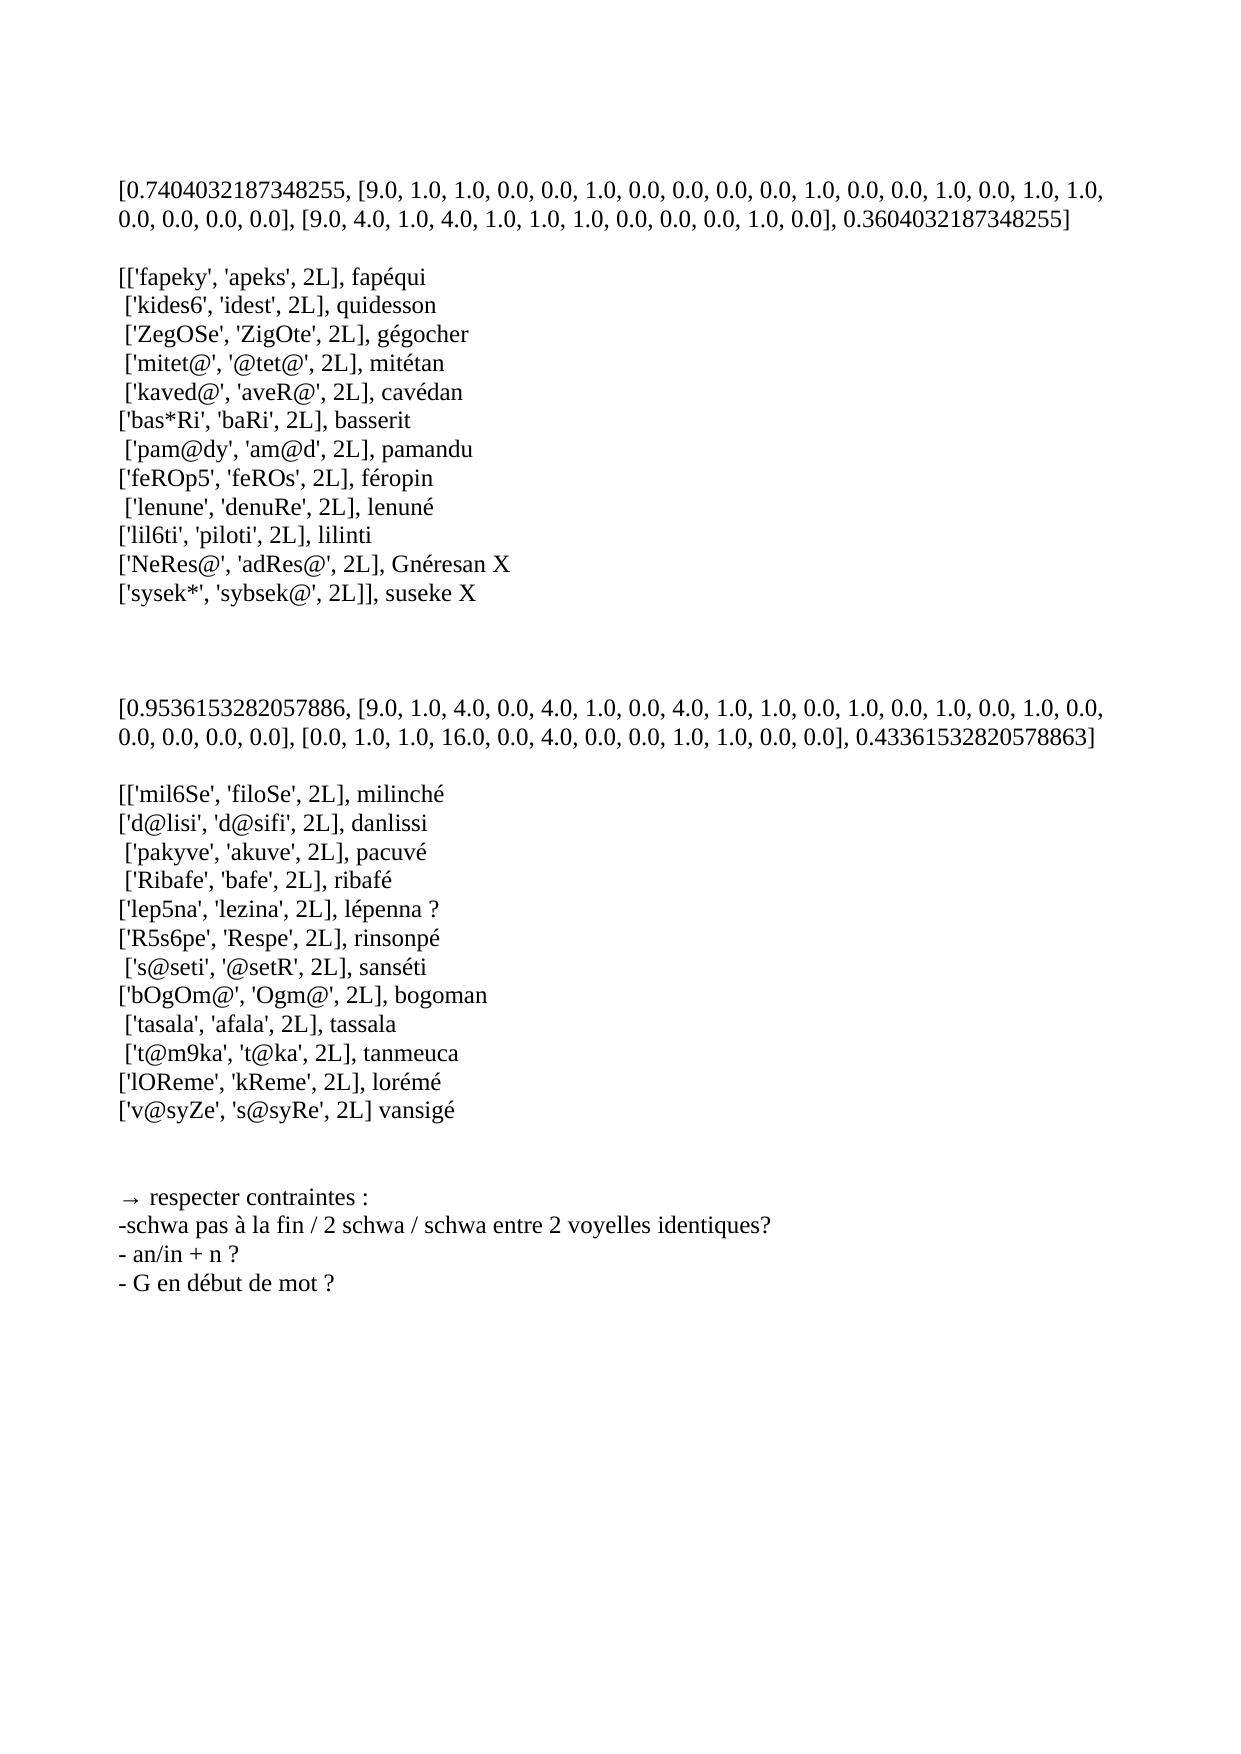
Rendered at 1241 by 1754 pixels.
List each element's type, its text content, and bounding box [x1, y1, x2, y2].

text ['bas*Ri', 'baRi', 2L], basserit [118, 406, 1122, 434]
text [['mil6Se', 'filoSe', 2L], milinché [118, 779, 1122, 808]
text ['kides6', 'idest', 2L], quidesson [118, 291, 1122, 319]
text ['sysek*', 'sybsek@', 2L]], suseke X [118, 578, 1122, 607]
text -schwa pas à la fin / 2 schwa / schwa entre 2 voyelles identiques? [118, 1211, 1122, 1239]
text ['pam@dy', 'am@d', 2L], pamandu [118, 434, 1122, 463]
text ['s@seti', '@setR', 2L], sanséti [118, 952, 1122, 981]
text - G en début de mot ? [118, 1268, 1122, 1297]
text ['d@lisi', 'd@sifi', 2L], danlissi [118, 808, 1122, 837]
text - an/in + n ? [118, 1239, 1122, 1268]
text [['fapeky', 'apeks', 2L], fapéqui [118, 262, 1122, 291]
text ['t@m9ka', 't@ka', 2L], tanmeuca [118, 1038, 1122, 1067]
text ['lep5na', 'lezina', 2L], lépenna ? [118, 894, 1122, 923]
text ['Ribafe', 'bafe', 2L], ribafé [118, 866, 1122, 894]
text [0.9536153282057886, [9.0, 1.0, 4.0, 0.0, 4.0, 1.0, 0.0, 4.0, 1.0, 1.0, 0.0, 1.0, 0.0, 1.0, 0.0, 1.0, 0.0, 0.0, 0.0, 0.0, 0.0], [0.0, 1.0, 1.0, 16.0, 0.0, 4.0, 0.0, 0.0, 1.0, 1.0, 0.0, 0.0], 0.43361532820578863] [118, 693, 1122, 751]
text ['NeRes@', 'adRes@', 2L], Gnéresan X [118, 549, 1122, 578]
text ['lenune', 'denuRe', 2L], lenuné [118, 492, 1122, 521]
text ['pakyve', 'akuve', 2L], pacuvé [118, 837, 1122, 866]
text → respecter contraintes : [118, 1182, 1122, 1211]
text [0.7404032187348255, [9.0, 1.0, 1.0, 0.0, 0.0, 1.0, 0.0, 0.0, 0.0, 0.0, 1.0, 0.0, 0.0, 1.0, 0.0, 1.0, 1.0, 0.0, 0.0, 0.0, 0.0], [9.0, 4.0, 1.0, 4.0, 1.0, 1.0, 1.0, 0.0, 0.0, 0.0, 1.0, 0.0], 0.3604032187348255] [118, 176, 1122, 233]
text ['v@syZe', 's@syRe', 2L] vansigé [118, 1096, 1122, 1124]
text ['mitet@', '@tet@', 2L], mitétan [118, 348, 1122, 377]
text ['R5s6pe', 'Respe', 2L], rinsonpé [118, 923, 1122, 952]
text ['kaved@', 'aveR@', 2L], cavédan [118, 377, 1122, 406]
text ['lil6ti', 'piloti', 2L], lilinti [118, 521, 1122, 549]
text ['ZegOSe', 'ZigOte', 2L], gégocher [118, 319, 1122, 348]
text ['feROp5', 'feROs', 2L], féropin [118, 463, 1122, 492]
text ['lOReme', 'kReme', 2L], lorémé [118, 1067, 1122, 1096]
text ['tasala', 'afala', 2L], tassala [118, 1009, 1122, 1038]
text ['bOgOm@', 'Ogm@', 2L], bogoman [118, 981, 1122, 1009]
